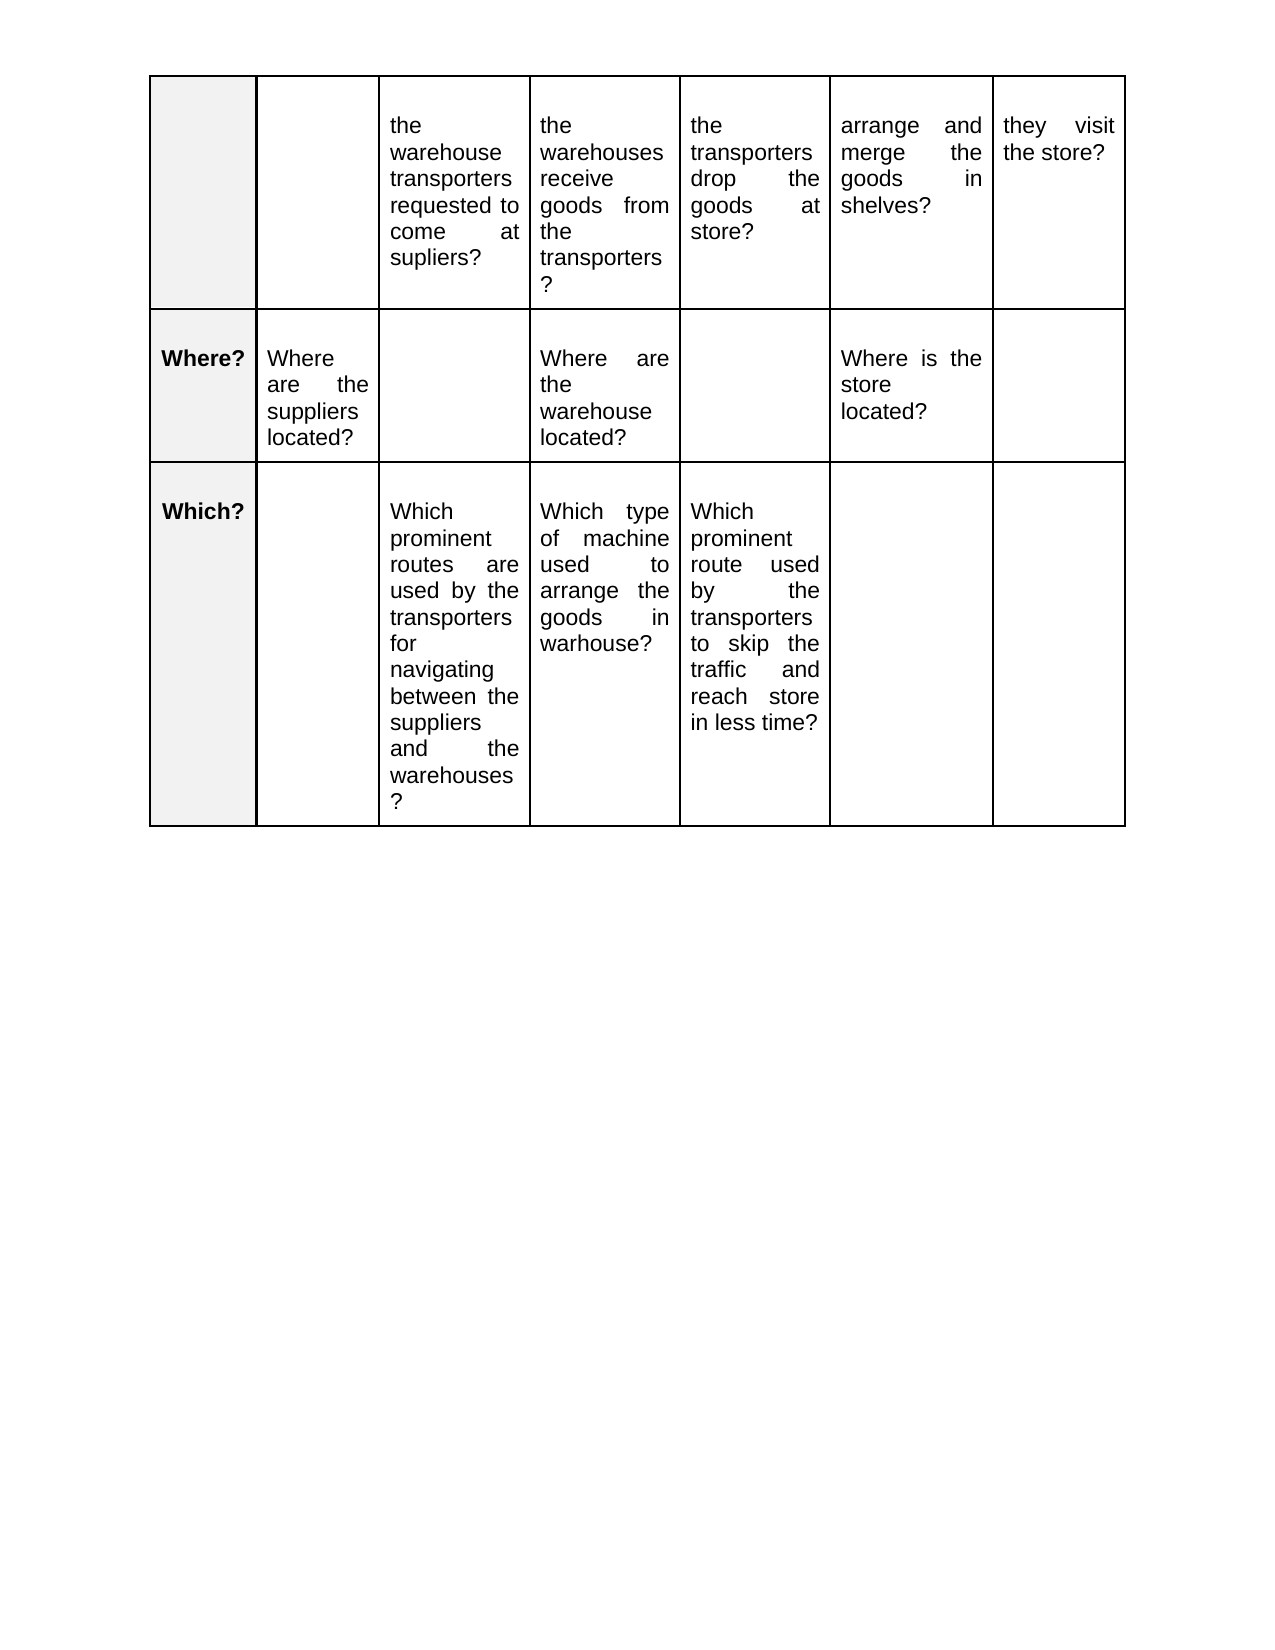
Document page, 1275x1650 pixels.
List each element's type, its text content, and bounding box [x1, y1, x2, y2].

table_cell [380, 310, 529, 461]
table_cell Which prominent routes are used by the transporters for navigating between the suppliers and the warehouses? [380, 463, 529, 825]
table_cell Where are the suppliers located? [258, 310, 378, 461]
table_cell they visit the store? [994, 77, 1124, 307]
table_cell Where is the store located? [831, 310, 992, 461]
table_cell [681, 310, 829, 461]
table_cell Where? [151, 310, 255, 461]
table_cell Where are the warehouse located? [531, 310, 679, 461]
table_cell arrange and merge the goods in shelves? [831, 77, 992, 307]
table_cell the warehouses receive goods from the transporters? [531, 77, 679, 307]
table_cell [151, 77, 255, 307]
table_cell [994, 463, 1124, 825]
table_cell [831, 463, 992, 825]
table_cell [994, 310, 1124, 461]
table_cell Which? [151, 463, 255, 825]
table_cell Which prominent route used by the transporters to skip the traffic and reach store in less time? [681, 463, 829, 825]
table_cell the warehouse transporters requested to come at supliers? [380, 77, 529, 307]
table_cell the transporters drop the goods at store? [681, 77, 829, 307]
table_cell Which type of machine used to arrange the goods in warhouse? [531, 463, 679, 825]
table_cell [258, 77, 378, 307]
table_cell [258, 463, 378, 825]
